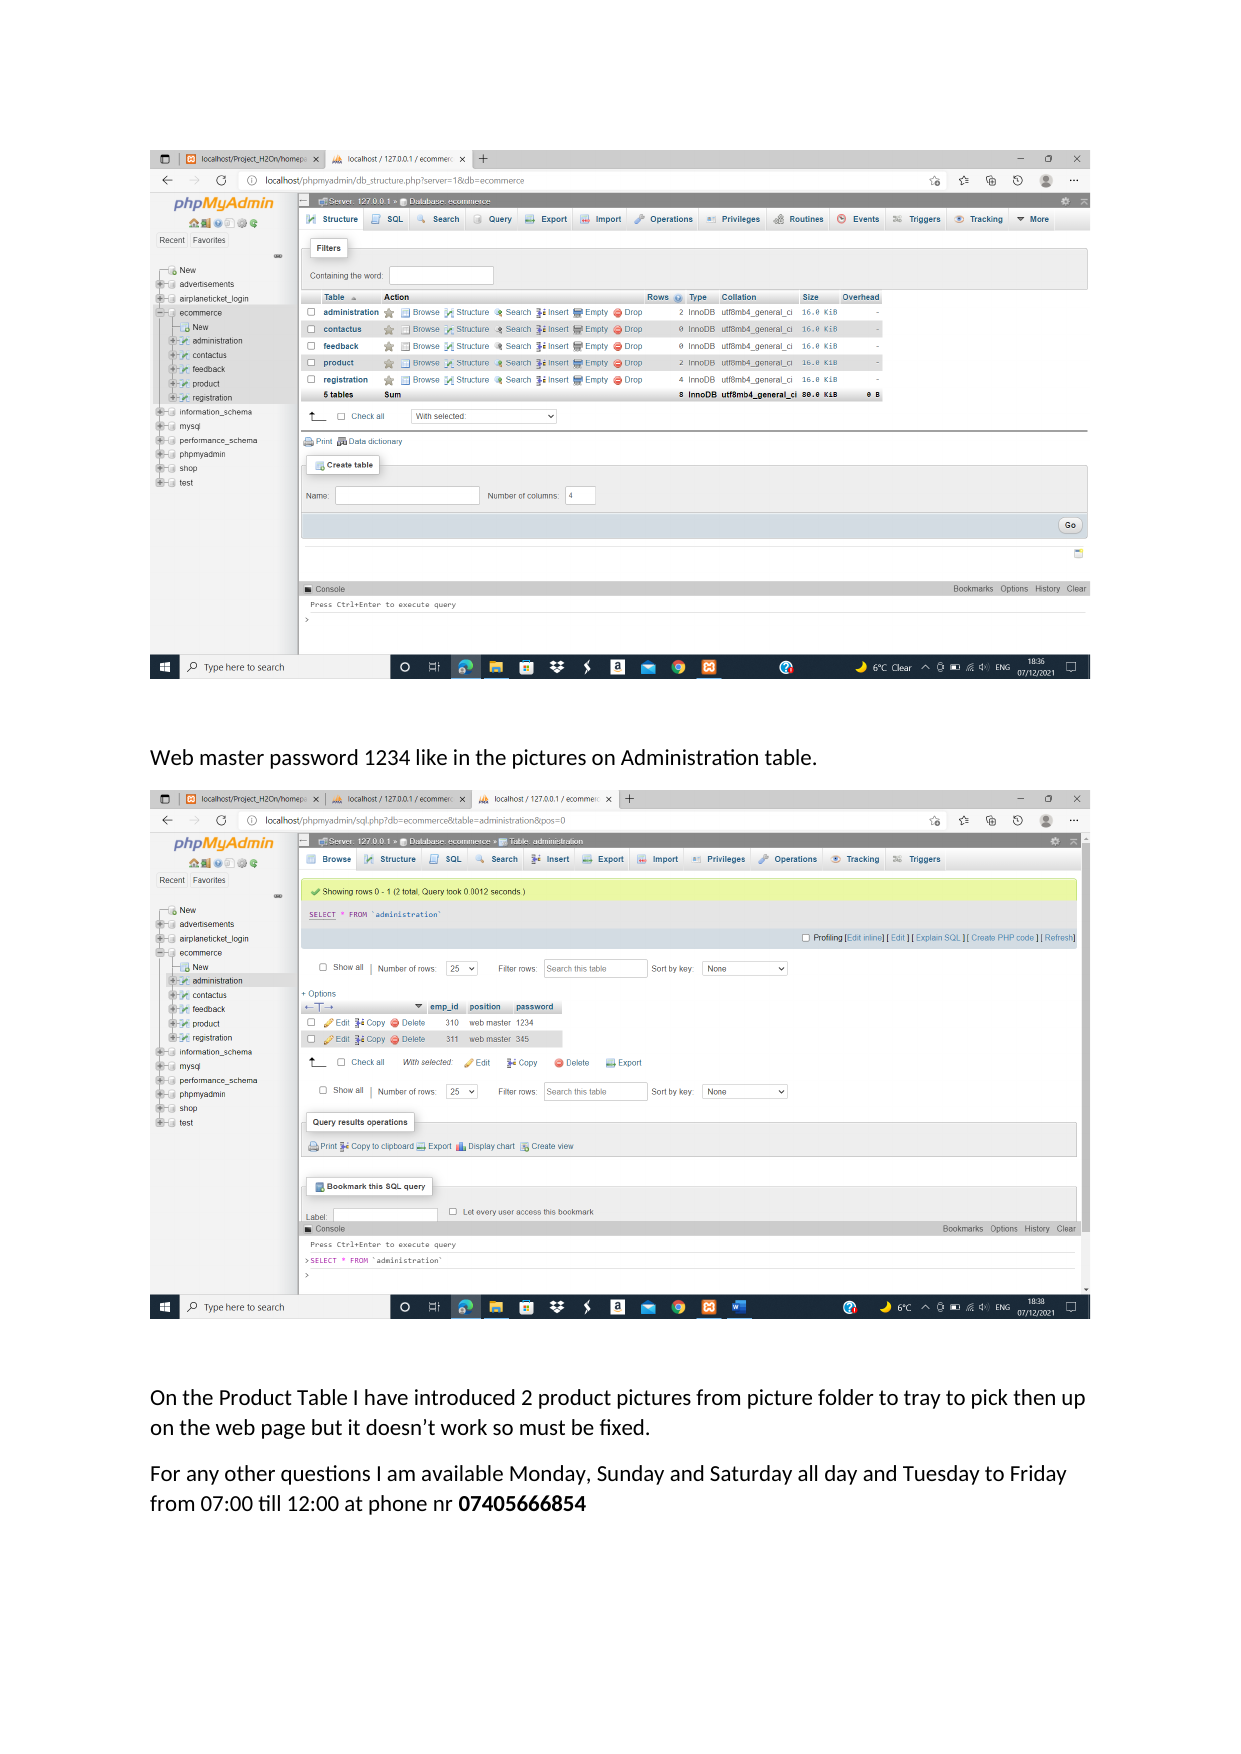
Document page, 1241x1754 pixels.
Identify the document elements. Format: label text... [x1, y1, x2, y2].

text On the Product Table I have introduced 2 product pictures from picture folder to tray to pick then up on the web page but it doesn’t work so must be fixed. [150, 1383, 1090, 1441]
text For any other questions I am available Monday, Sunday and Saturday all day and Tuesday to Friday from 07:00 till 12:00 at phone nr 07405666854 [150, 1459, 1090, 1517]
text Web master password 1234 like in the pictures on Administration table. [150, 743, 1090, 772]
